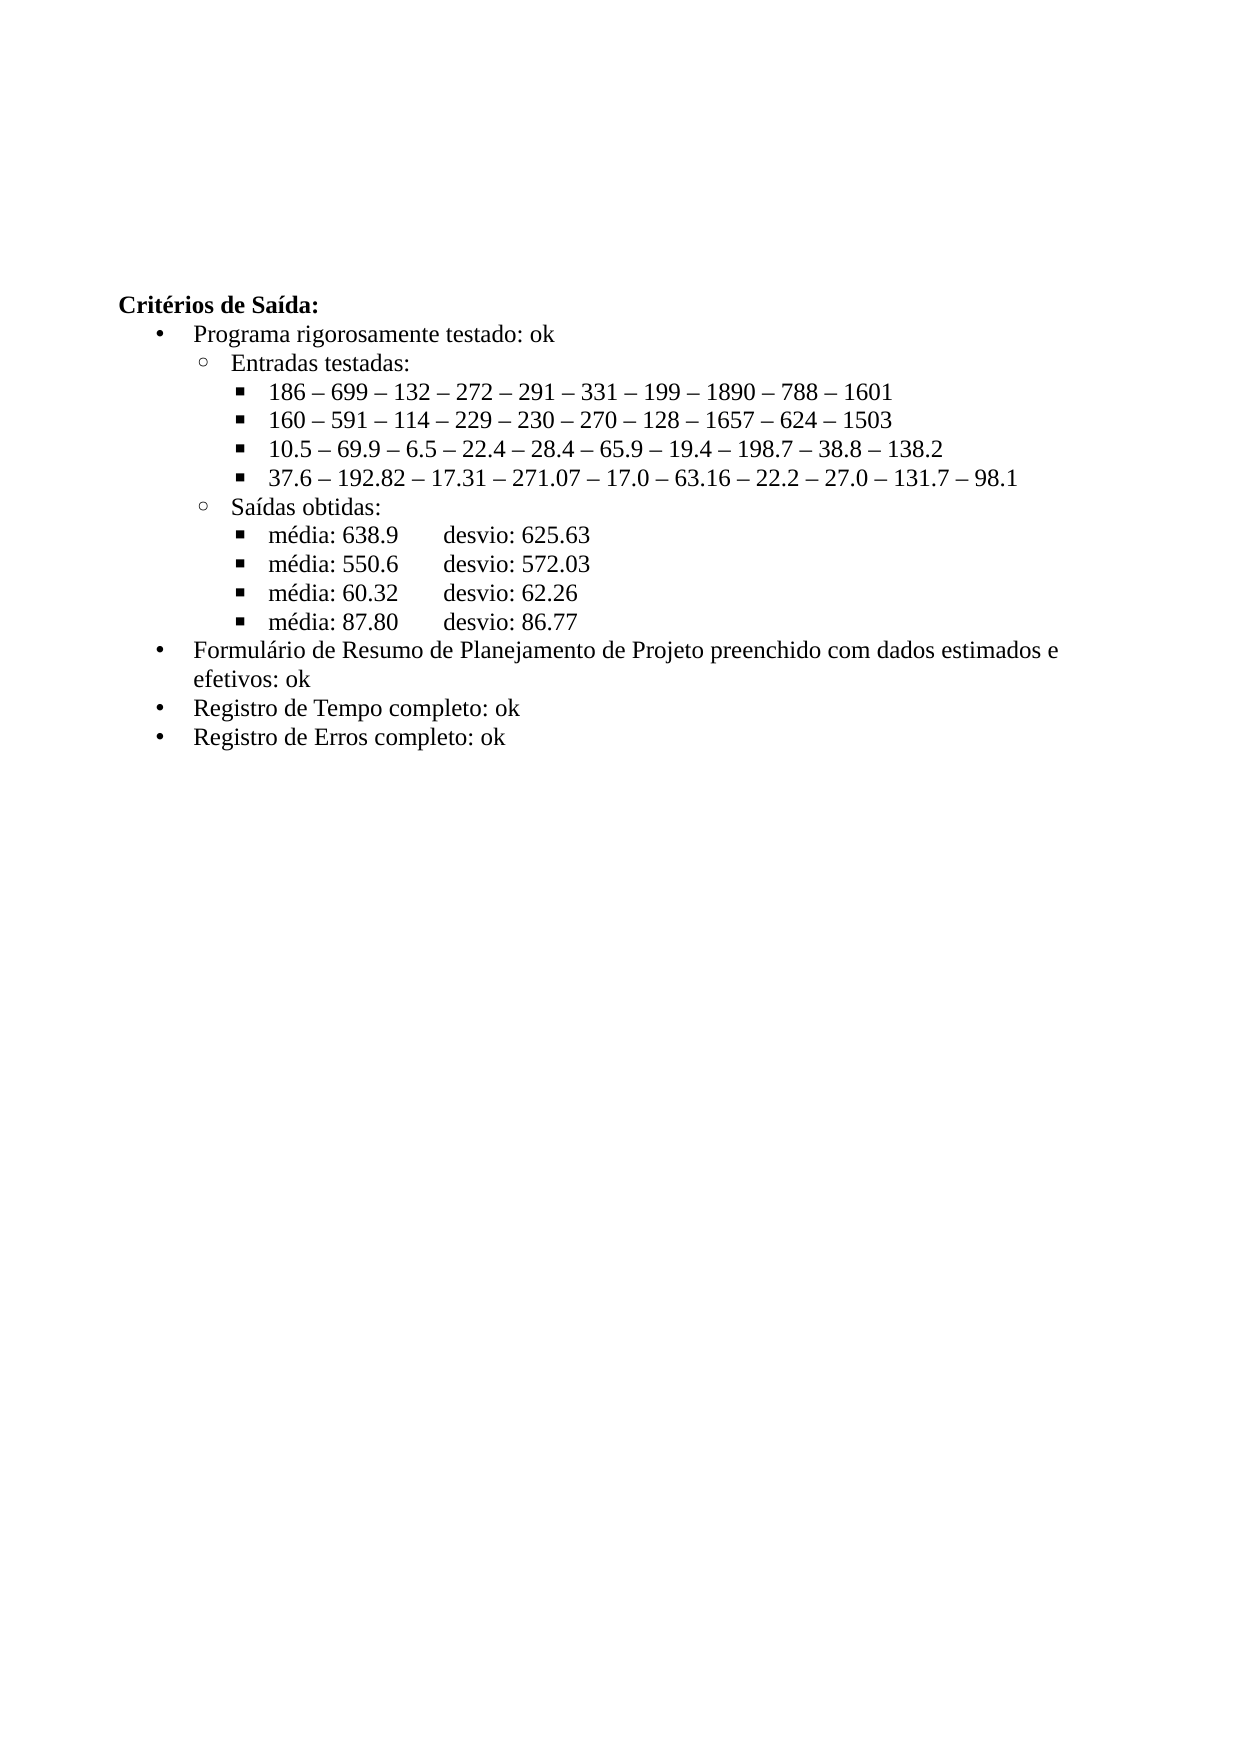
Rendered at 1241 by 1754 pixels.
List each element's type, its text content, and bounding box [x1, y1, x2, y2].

list Registro de Tempo completo: ok [156, 693, 1122, 722]
list Formulário de Resumo de Planejamento de Projeto preenchido com dados estimados e efetivos: ok [156, 636, 1122, 693]
list 160 – 591 – 114 – 229 – 230 – 270 – 128 – 1657 – 624 – 1503 [231, 406, 1122, 434]
list Programa rigorosamente testado: ok [156, 319, 1122, 348]
list média: 638.9 desvio: 625.63 [231, 521, 1122, 549]
list Saídas obtidas: [193, 492, 1122, 521]
list 37.6 – 192.82 – 17.31 – 271.07 – 17.0 – 63.16 – 22.2 – 27.0 – 131.7 – 98.1 [231, 463, 1122, 492]
list 10.5 – 69.9 – 6.5 – 22.4 – 28.4 – 65.9 – 19.4 – 198.7 – 38.8 – 138.2 [231, 434, 1122, 463]
list 186 – 699 – 132 – 272 – 291 – 331 – 199 – 1890 – 788 – 1601 [231, 377, 1122, 406]
list média: 87.80 desvio: 86.77 [231, 607, 1122, 636]
text Critérios de Saída: [118, 291, 1122, 319]
list média: 550.6 desvio: 572.03 [231, 549, 1122, 578]
list média: 60.32 desvio: 62.26 [231, 578, 1122, 607]
list Registro de Erros completo: ok [156, 722, 1122, 751]
list Entradas testadas: [193, 348, 1122, 377]
